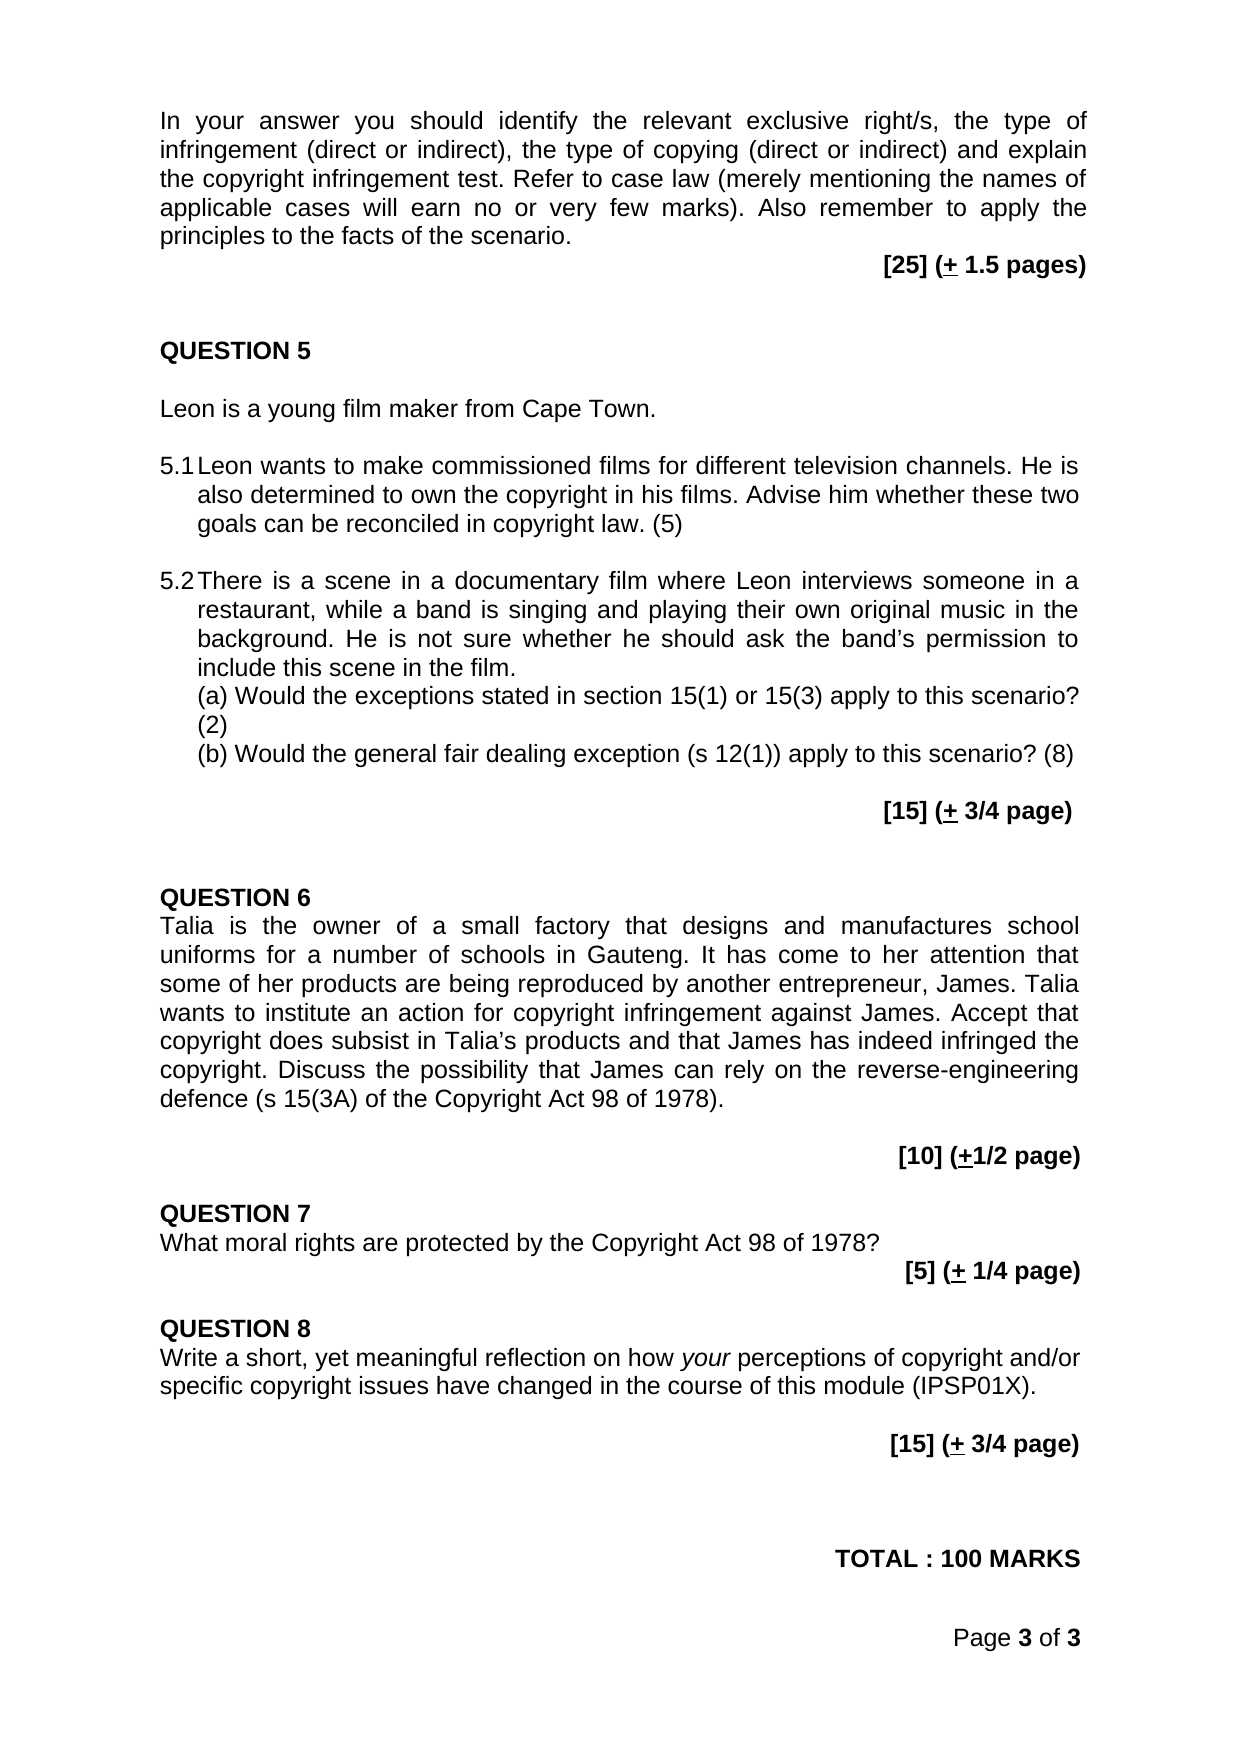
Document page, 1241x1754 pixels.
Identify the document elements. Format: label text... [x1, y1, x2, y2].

text In your answer you should identify the relevant exclusive right/s, the type of infringement (direct or indirect), the type of copying (direct or indirect) and explain the copyright infringement test. Refer to case law (merely mentioning the names of applicable cases will earn no or very few marks). Also remember to apply the principles to the facts of the scenario. [159, 106, 1089, 250]
text Write a short, yet meaningful reflection on how your perceptions of copyright and/or specific copyright issues have changed in the course of this module (IPSP01X). [159, 1343, 1081, 1400]
text TOTAL : 100 MARKS [159, 1544, 1081, 1573]
text QUESTION 7 [159, 1199, 1081, 1228]
text QUESTION 5 [159, 336, 1081, 365]
text [15] (+ 3/4 page) [171, 796, 1077, 825]
text (b) Would the general fair dealing exception (s 12(1)) apply to this scenario? (8) [197, 739, 1081, 768]
text QUESTION 6 [159, 883, 1081, 911]
text 5.1 Leon wants to make commissioned films for different television channels. He is also determined to own the copyright in his films. Advise him whether these two goals can be reconciled in copyright law. (5) [159, 451, 1081, 538]
text Talia is the owner of a small factory that designs and manufactures school uniforms for a number of schools in Gauteng. It has come to her attention that some of her products are being reproduced by another entrepreneur, James. Talia wants to institute an action for copyright infringement against James. Accept that copyright does subsist in Talia’s products and that James has indeed infringed the copyright. Discuss the possibility that James can rely on the reverse-engineering defence (s 15(3A) of the Copyright Act 98 of 1978). [159, 911, 1081, 1113]
text [15] (+ 3/4 page) [159, 1429, 1081, 1458]
text QUESTION 8 [159, 1314, 1081, 1343]
text Leon is a young film maker from Cape Town. [159, 394, 1081, 423]
text 5.2 There is a scene in a documentary film where Leon interviews someone in a restaurant, while a band is singing and playing their own original music in the background. He is not sure whether he should ask the band’s permission to include this scene in the film. [159, 566, 1081, 681]
text [25] (+ 1.5 pages) [759, 250, 1089, 279]
text [5] (+ 1/4 page) [159, 1256, 1081, 1285]
text (a) Would the exceptions stated in section 15(1) or 15(3) apply to this scenario? (2) [197, 681, 1081, 739]
text [10] (+1/2 page) [159, 1141, 1081, 1170]
text What moral rights are protected by the Copyright Act 98 of 1978? [159, 1228, 1081, 1256]
